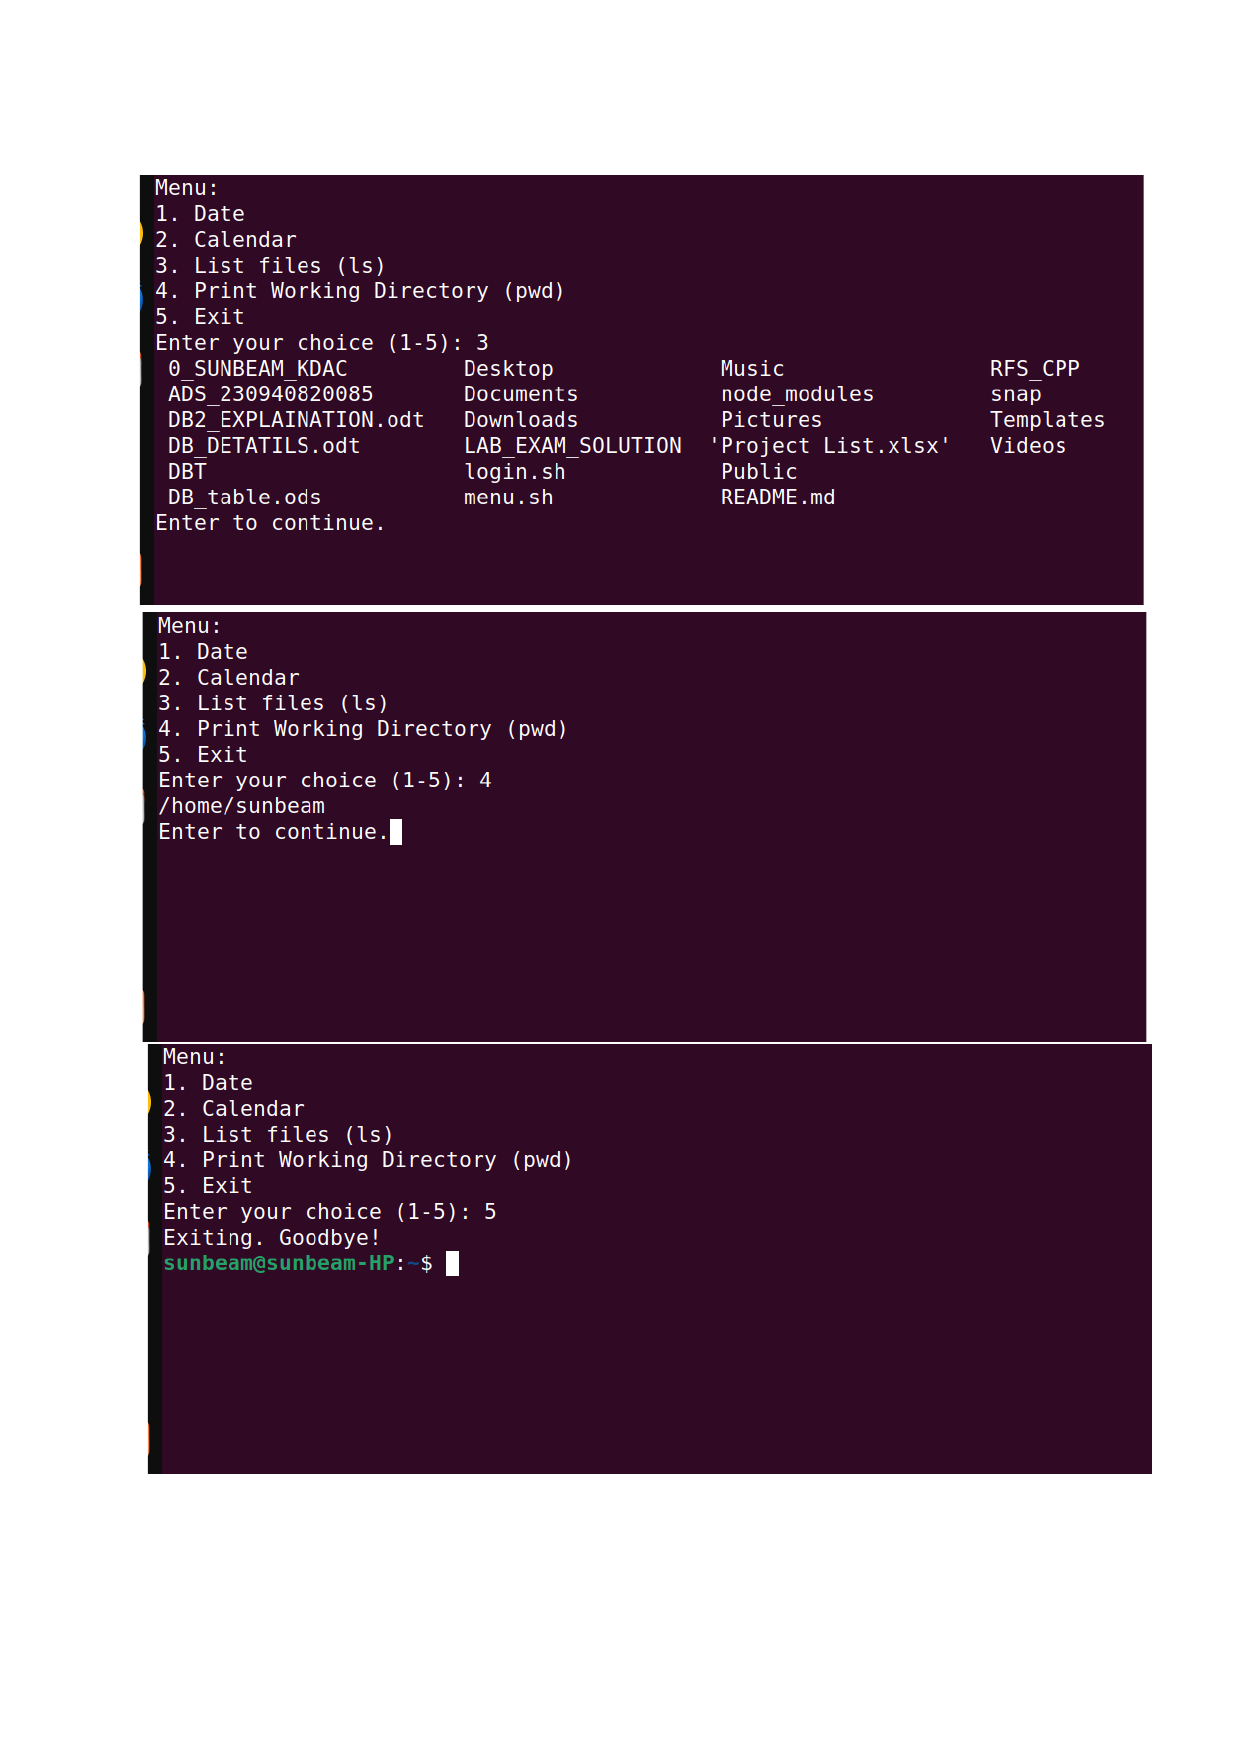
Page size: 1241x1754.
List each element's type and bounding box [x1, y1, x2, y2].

picture [147, 1044, 1152, 1474]
picture [142, 612, 1147, 1042]
picture [139, 175, 1144, 605]
